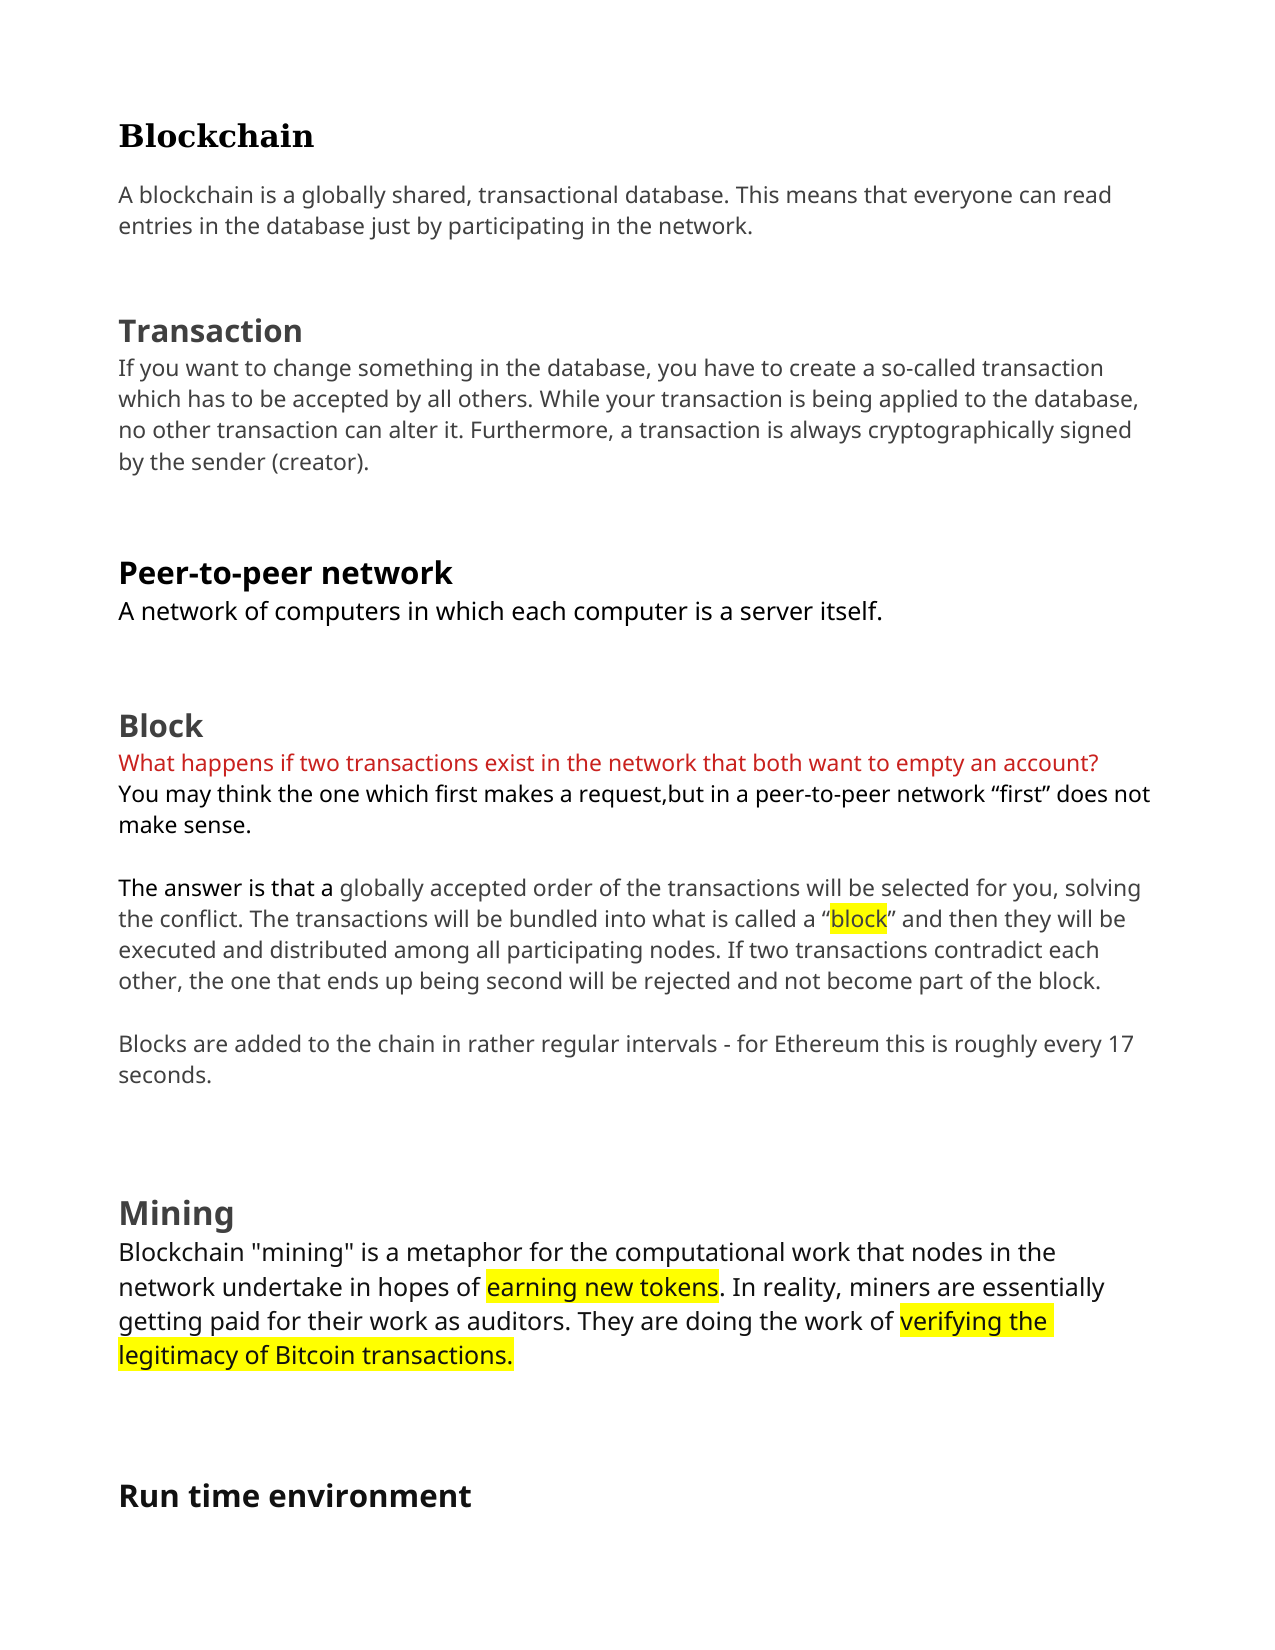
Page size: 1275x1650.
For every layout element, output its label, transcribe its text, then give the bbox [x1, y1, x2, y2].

text Blocks are added to the chain in rather regular intervals - for Ethereum this is roughly every 17 seconds. [118, 1028, 1157, 1090]
text You may think the one which first makes a request,but in a peer-to-peer network “first” does not make sense. [118, 778, 1157, 840]
text Block [118, 704, 1157, 747]
text Blockchain "mining" is a metaphor for the computational work that nodes in the network undertake in hopes of earning new tokens. In reality, miners are essentially getting paid for their work as auditors. They are doing the work of verifying the legitimacy of Bitcoin transactions. [118, 1235, 1157, 1371]
text Run time environment [118, 1473, 1157, 1516]
text A network of computers in which each computer is a server itself. [118, 593, 1157, 627]
text What happens if two transactions exist in the network that both want to empty an account? [118, 747, 1157, 778]
text The answer is that a globally accepted order of the transactions will be selected for you, solving the conflict. The transactions will be bundled into what is called a “block” and then they will be executed and distributed among all participating nodes. If two transactions contradict each other, the one that ends up being second will be rejected and not become part of the block. [118, 872, 1157, 997]
text Blockchain [118, 118, 1157, 155]
text If you want to change something in the database, you have to create a so-called transaction which has to be accepted by all others. While your transaction is being applied to the database, no other transaction can alter it. Furthermore, a transaction is always cryptographically signed by the sender (creator). [118, 352, 1157, 477]
text Peer-to-peer network [118, 551, 1157, 593]
text A blockchain is a globally shared, transactional database. This means that everyone can read entries in the database just by participating in the network. [118, 178, 1157, 241]
text Transaction [118, 309, 1157, 352]
text Mining [118, 1190, 1157, 1235]
